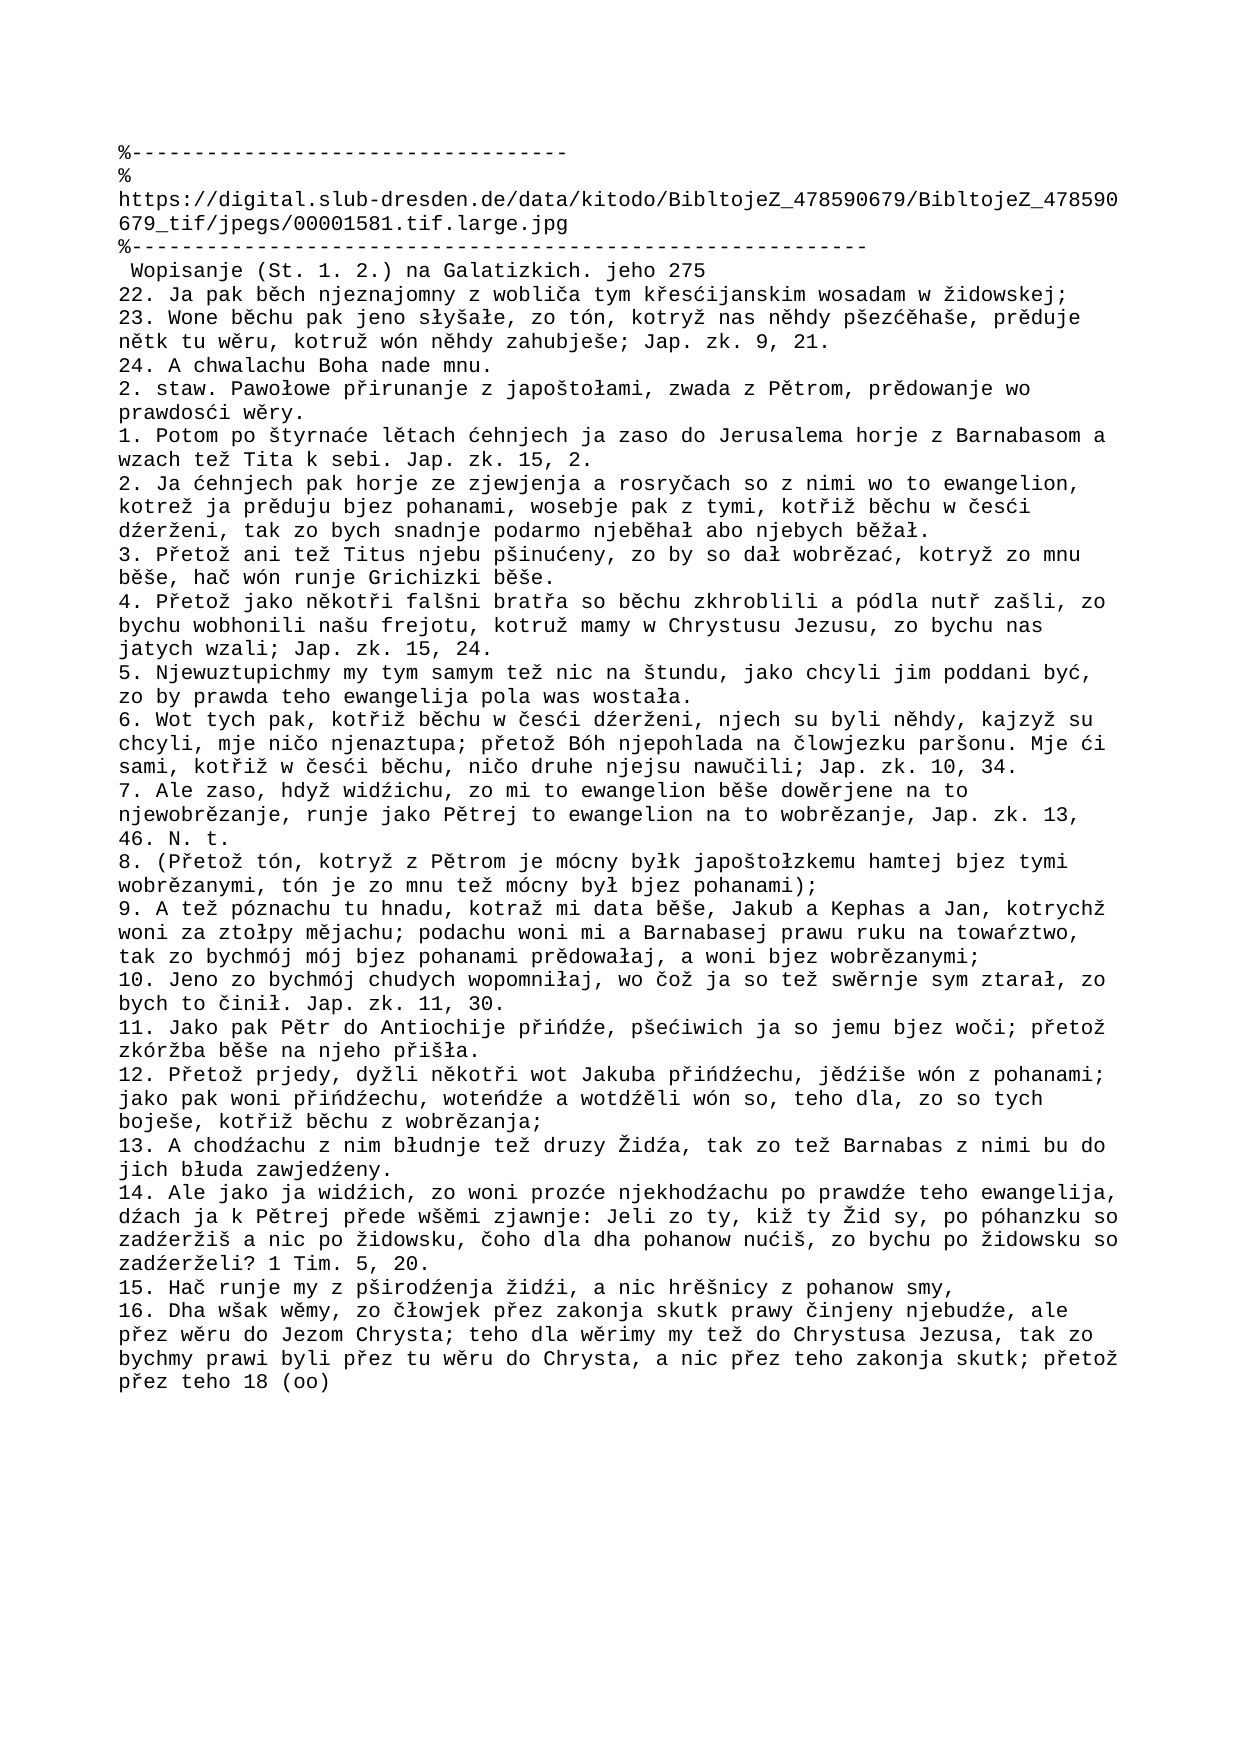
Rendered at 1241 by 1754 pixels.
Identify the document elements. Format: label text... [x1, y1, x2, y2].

text 1. Potom po štyrnaće lětach ćehnjech ja zaso do Jerusalema horje z Barnabasom a wzach tež Tita k sebi. Jap. zk. 15, 2. [118, 426, 1122, 473]
text 13. A chodźachu z nim błudnje tež druzy Židźa, tak zo tež Barnabas z nimi bu do jich błuda zawjedźeny. [118, 1135, 1122, 1182]
text % https://digital.slub-dresden.de/data/kitodo/BibltojeZ_478590679/BibltojeZ_478590679_tif/jpegs/00001581.tif.large.jpg [118, 165, 1122, 236]
text 23. Wone běchu pak jeno słyšałe, zo tón, kotryž nas něhdy pšezćěhaše, prěduje nětk tu wěru, kotruž wón něhdy zahubješe; Jap. zk. 9, 21. [118, 307, 1122, 354]
text 14. Ale jako ja widźich, zo woni prozće njekhodźachu po prawdźe teho ewangelija, dźach ja k Pětrej přede wšěmi zjawnje: Jeli zo ty, kiž ty Žid sy, po póhanzku so zadźeržiš a nic po židowsku, čoho dla dha pohanow nućiš, zo bychu po židowsku so zadźerželi? 1 Tim. 5, 20. [118, 1182, 1122, 1277]
text 2. staw. Pawołowe přirunanje z japoštołami, zwada z Pětrom, prědowanje wo prawdosći wěry. [118, 378, 1122, 426]
text Wopisanje (St. 1. 2.) na Galatizkich. jeho 275 [118, 260, 1122, 284]
text 6. Wot tych pak, kotřiž běchu w česći dźerženi, njech su byli něhdy, kajzyž su chcyli, mje ničo njenaztupa; přetož Bóh njepohlada na člowjezku paršonu. Mje ći sami, kotřiž w česći běchu, ničo druhe njejsu nawučili; Jap. zk. 10, 34. [118, 709, 1122, 780]
text 3. Přetož ani tež Titus njebu pšinućeny, zo by so dał wobrězać, kotryž zo mnu běše, hač wón runje Grichizki běše. [118, 544, 1122, 591]
text 10. Jeno zo bychmój chudych wopomniłaj, wo čož ja so tež swěrnje sym ztarał, zo bych to činił. Jap. zk. 11, 30. [118, 969, 1122, 1017]
text 15. Hač runje my z pširodźenja židźi, a nic hrěšnicy z pohanow smy, [118, 1277, 1122, 1300]
text 9. A tež póznachu tu hnadu, kotraž mi data běše, Jakub a Kephas a Jan, kotrychž woni za ztołpy mějachu; podachu woni mi a Barnabasej prawu ruku na towaŕztwo, tak zo bychmój mój bjez pohanami prědowałaj, a woni bjez wobrězanymi; [118, 898, 1122, 969]
text 4. Přetož jako někotři falšni bratřa so běchu zkhroblili a pódla nutř zašli, zo bychu wobhonili našu frejotu, kotruž mamy w Chrystusu Jezusu, zo bychu nas jatych wzali; Jap. zk. 15, 24. [118, 591, 1122, 662]
text 8. (Přetož tón, kotryž z Pětrom je mócny byłk japoštołzkemu hamtej bjez tymi wobrězanymi, tón je zo mnu tež mócny był bjez pohanami); [118, 851, 1122, 898]
text 2. Ja ćehnjech pak horje ze zjewjenja a rosryčach so z nimi wo to ewangelion, kotrež ja prěduju bjez pohanami, wosebje pak z tymi, kotřiž běchu w česći dźerženi, tak zo bych snadnje podarmo njeběhał abo njebych běžał. [118, 473, 1122, 544]
text %----------------------------------- [118, 142, 1122, 165]
text 7. Ale zaso, hdyž widźichu, zo mi to ewangelion běše dowěrjene na to njewobrězanje, runje jako Pětrej to ewangelion na to wobrězanje, Jap. zk. 13, 46. N. t. [118, 780, 1122, 851]
text 16. Dha wšak wěmy, zo čłowjek přez zakonja skutk prawy činjeny njebudźe, ale přez wěru do Jezom Chrysta; teho dla wěrimy my tež do Chrystusa Jezusa, tak zo bychmy prawi byli přez tu wěru do Chrysta, a nic přez teho zakonja skutk; přetož přez teho 18 (oo) [118, 1300, 1122, 1395]
text 24. A chwalachu Boha nade mnu. [118, 354, 1122, 378]
text %----------------------------------------------------------- [118, 236, 1122, 260]
text 12. Přetož prjedy, dyžli někotři wot Jakuba přińdźechu, jědźiše wón z pohanami; jako pak woni přińdźechu, woteńdźe a wotdźěli wón so, teho dla, zo so tych boješe, kotřiž běchu z wobrězanja; [118, 1064, 1122, 1135]
text 11. Jako pak Pětr do Antiochije přińdźe, pšećiwich ja so jemu bjez woči; přetož zkóržba běše na njeho přišła. [118, 1017, 1122, 1064]
text 22. Ja pak běch njeznajomny z wobliča tym křesćijanskim wosadam w židowskej; [118, 284, 1122, 307]
text 5. Njewuztupichmy my tym samym tež nic na štundu, jako chcyli jim poddani być, zo by prawda teho ewangelija pola was wostała. [118, 662, 1122, 709]
